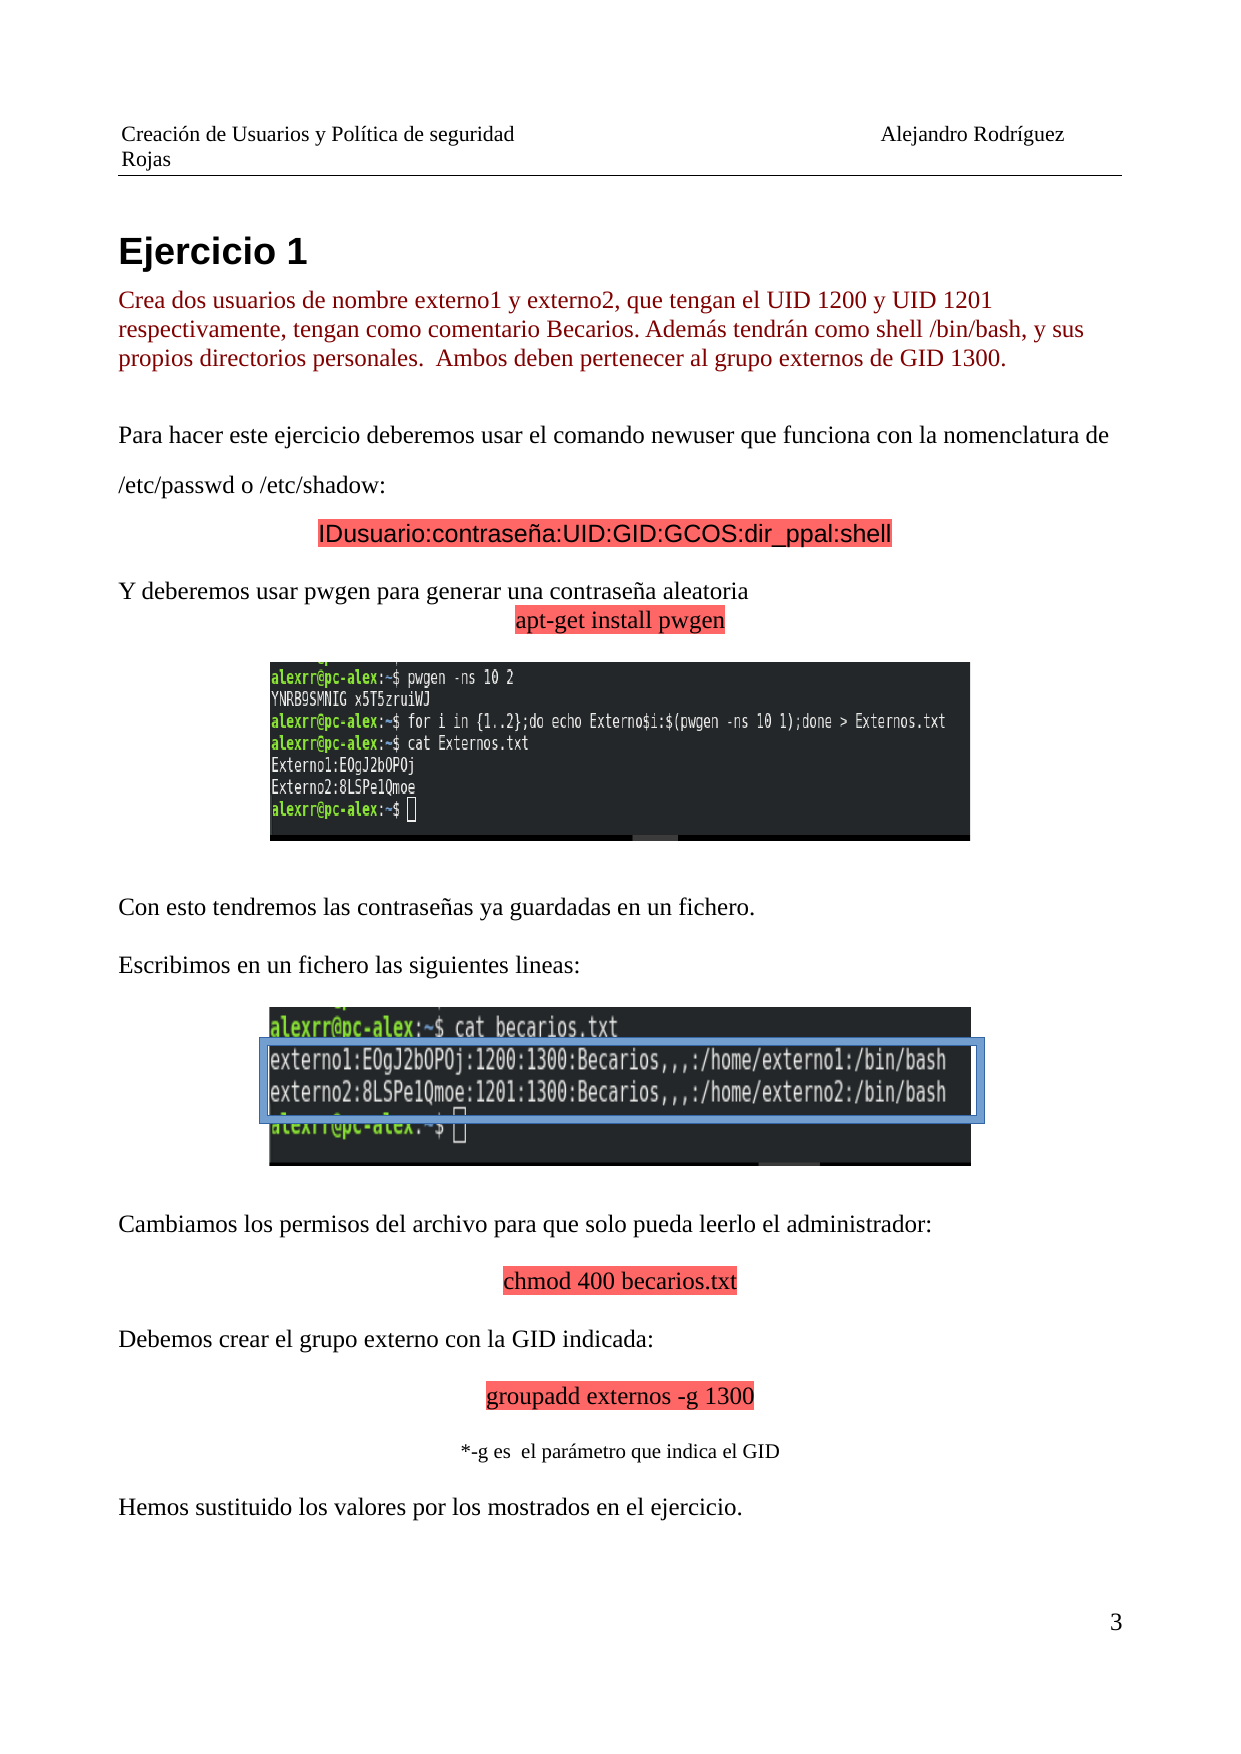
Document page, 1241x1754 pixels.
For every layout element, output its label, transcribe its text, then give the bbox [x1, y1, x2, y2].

text Debemos crear el grupo externo con la GID indicada: [118, 1324, 1122, 1352]
text chmod 400 becarios.txt [118, 1266, 1122, 1295]
subtitle Ejercicio 1 [118, 229, 1122, 273]
text Con esto tendremos las contraseñas ya guardadas en un fichero. [118, 892, 1122, 921]
text groupadd externos -g 1300 [118, 1381, 1122, 1410]
text Para hacer este ejercicio deberemos usar el comando newuser que funciona con la nomenclatura de [118, 421, 1122, 449]
text /etc/passwd o /etc/shadow: [118, 470, 1122, 498]
text *-g es el parámetro que indica el GID [118, 1439, 1122, 1463]
text Hemos sustituido los valores por los mostrados en el ejercicio. [118, 1492, 1122, 1520]
text Crea dos usuarios de nombre externo1 y externo2, que tengan el UID 1200 y UID 1201 respectivamente, tengan como comentario Becarios. Además tendrán como shell /bin/bash, y sus propios directorios personales. Ambos deben pertenecer al grupo externos de GID 1300. [118, 285, 1122, 372]
text apt-get install pwgen [118, 605, 1122, 634]
text Y deberemos usar pwgen para generar una contraseña aleatoria [118, 576, 1122, 605]
text IDusuario:contraseña:UID:GID:GCOS:dir_ppal:shell [193, 519, 1122, 547]
text Cambiamos los permisos del archivo para que solo pueda leerlo el administrador: [118, 1209, 1122, 1237]
text Escribimos en un fichero las siguientes lineas: [118, 950, 1122, 979]
